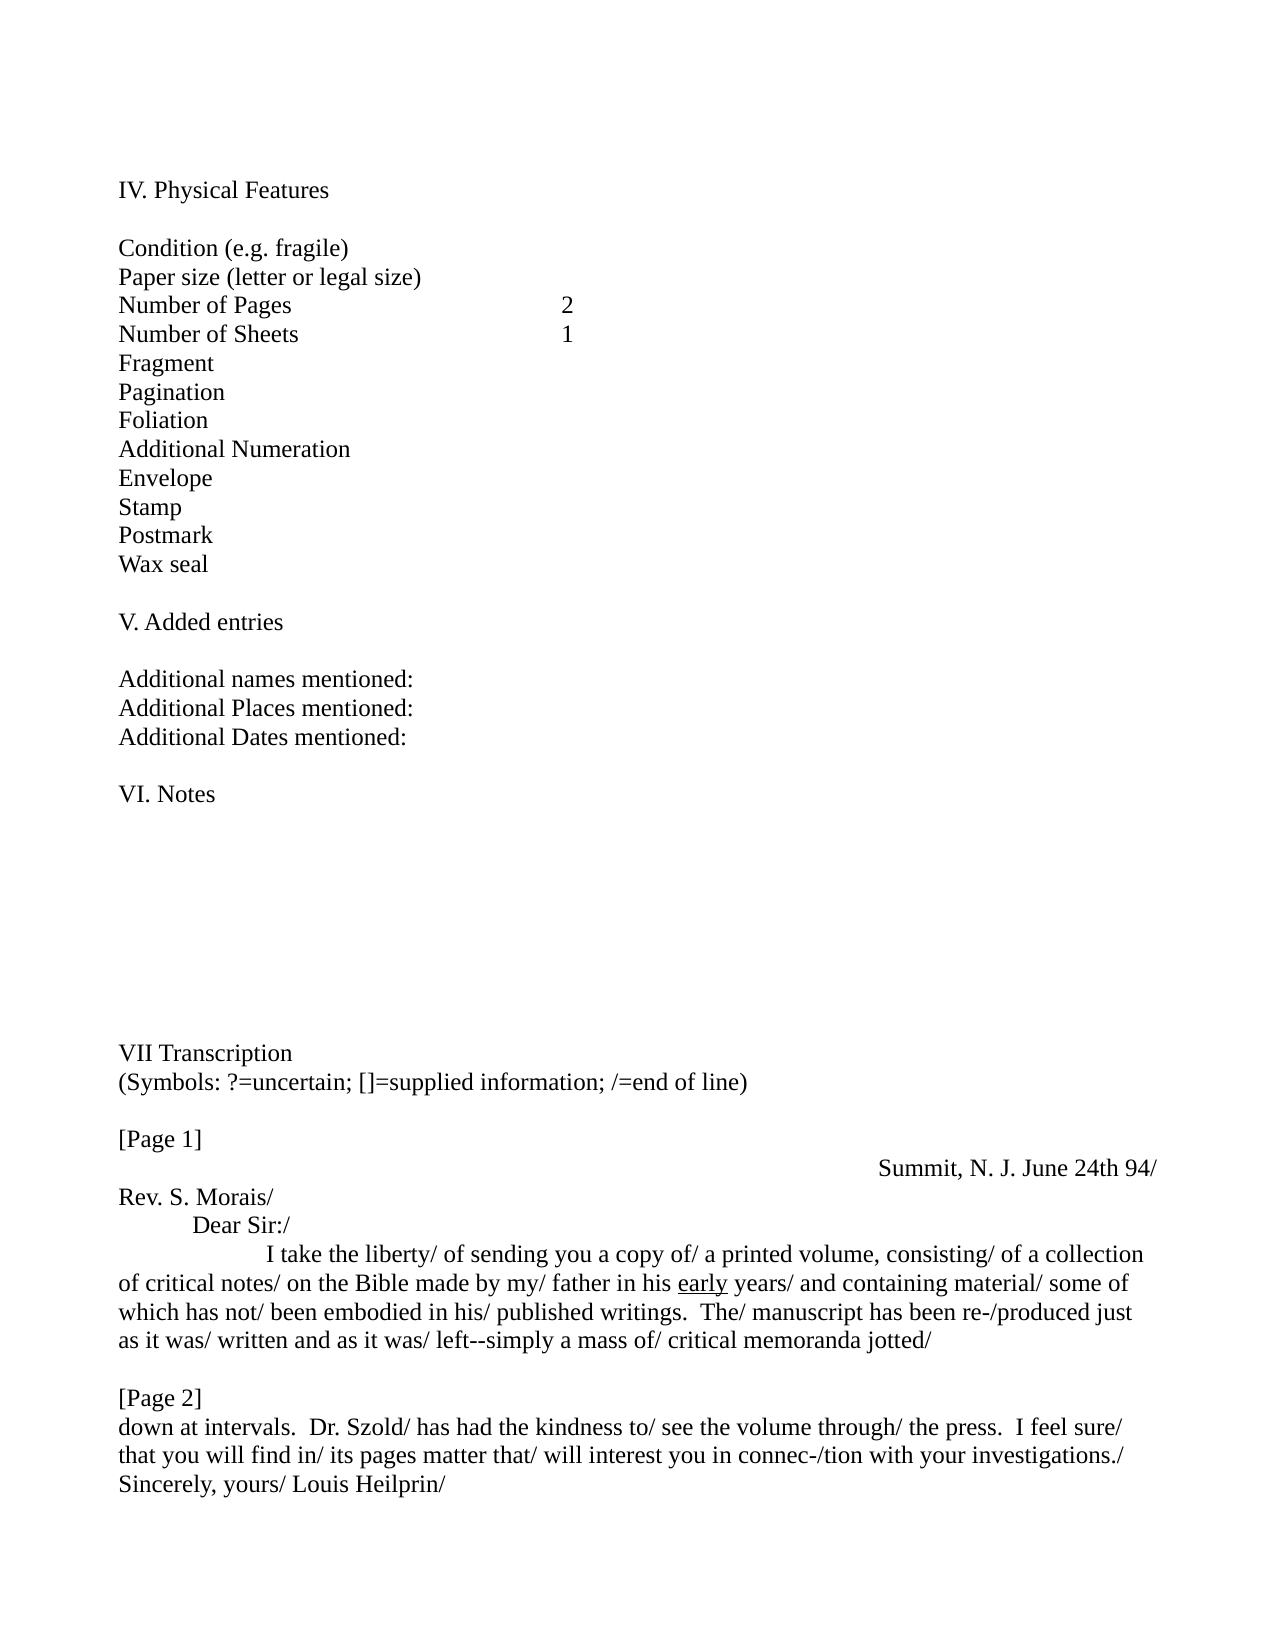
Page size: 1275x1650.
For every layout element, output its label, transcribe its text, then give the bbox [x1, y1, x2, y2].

text Condition (e.g. fragile) [118, 233, 1157, 262]
text Additional names mentioned: [118, 664, 1157, 693]
text Pagination [118, 377, 1157, 406]
text Envelope [118, 463, 1157, 492]
text V. Added entries [118, 607, 1157, 636]
text [Page 2] [118, 1383, 1157, 1412]
text (Symbols: ?=uncertain; []=supplied information; /=end of line) [118, 1067, 1157, 1096]
text Fragment [118, 348, 1157, 377]
text Number of Pages 2 [118, 291, 1157, 319]
text VI. Notes [118, 779, 1157, 808]
text Wax seal [118, 549, 1157, 578]
text Summit, N. J. June 24th 94/ [118, 1153, 1157, 1182]
text Stamp [118, 492, 1157, 521]
text Postma rk [118, 521, 1157, 549]
text Paper size (letter or legal size) [118, 262, 1157, 291]
text Additional Numeration [118, 434, 1157, 463]
text Rev. S. Morais/ [118, 1182, 1157, 1211]
text IV. Physical Features [118, 176, 1157, 204]
text Number of Sheets 1 [118, 319, 1157, 348]
text Foliation [118, 406, 1157, 434]
text Dear Sir:/ [118, 1211, 1157, 1239]
text down at intervals. Dr. Szold/ has had the kindness to/ see the volume through/ the press. I feel sure/ that you will find in/ its pages matter that/ will interest you in connec-/tion with your investigations./ Sincerely, yours/ Louis Heilprin/ [118, 1412, 1157, 1498]
text Additional Places mentioned: [118, 693, 1157, 722]
text VII Transcription [118, 1038, 1157, 1067]
text I take the liberty/ of sending you a copy of/ a printed volume, consisting/ of a collection of critical notes/ on the Bible made by my/ father in his early years/ and containing material/ some of which has not/ been embodied in his/ published writings. The/ manuscript has been re-/produced just as it was/ written and as it was/ left--simply a mass of/ critical memoranda jotted/ [118, 1239, 1157, 1354]
text [Page 1] [118, 1124, 1157, 1153]
text Additional Dates mentioned: [118, 722, 1157, 751]
